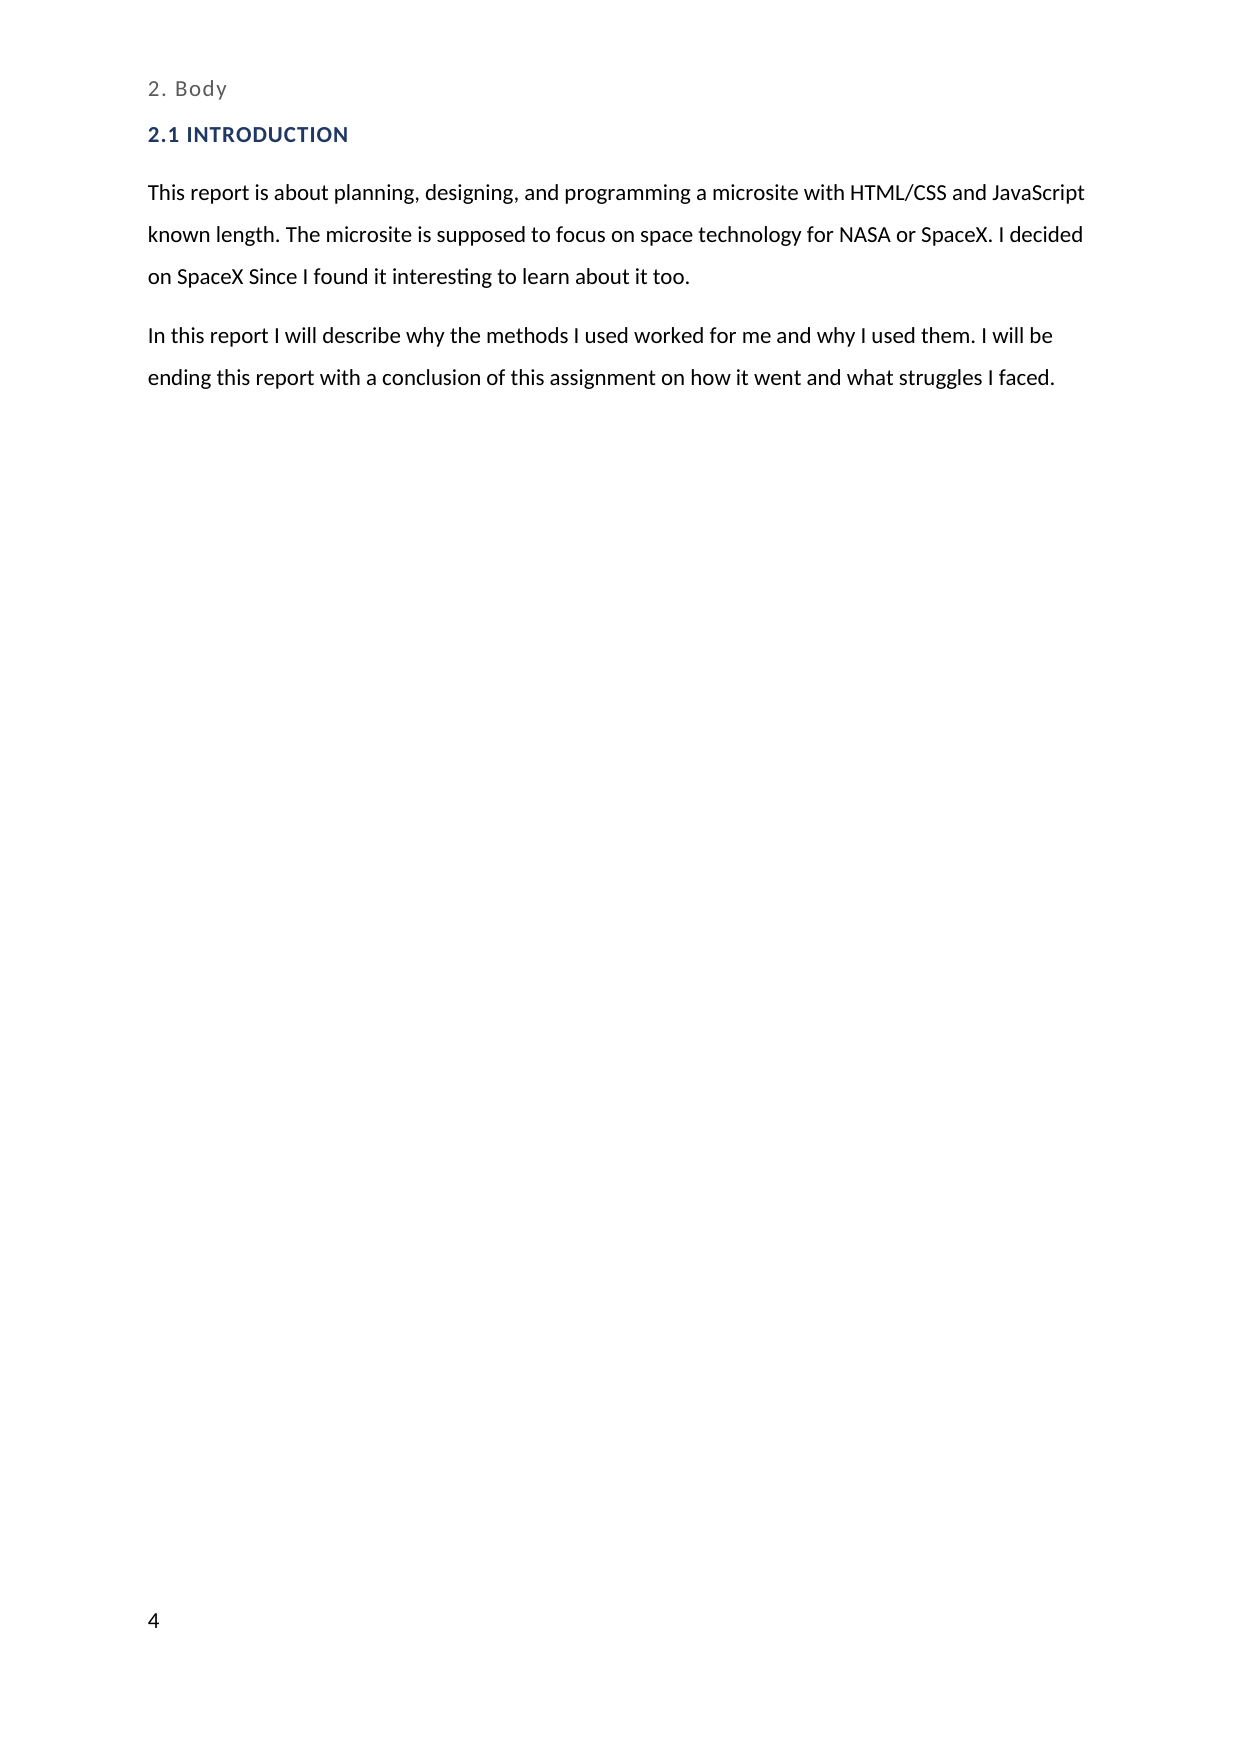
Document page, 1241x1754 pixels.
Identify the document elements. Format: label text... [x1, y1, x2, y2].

text 2. Body [148, 74, 1093, 102]
text This report is about planning, designing, and programming a microsite with HTML/CSS and JavaScript known length. The microsite is supposed to focus on space technology for NASA or SpaceX. I decided on SpaceX Since I found it interesting to learn about it too. [148, 178, 1093, 290]
text In this report I will describe why the methods I used worked for me and why I used them. I will be ending this report with a conclusion of this assignment on how it went and what struggles I faced. [148, 321, 1093, 391]
text 2.1 Introduction [148, 120, 1093, 148]
